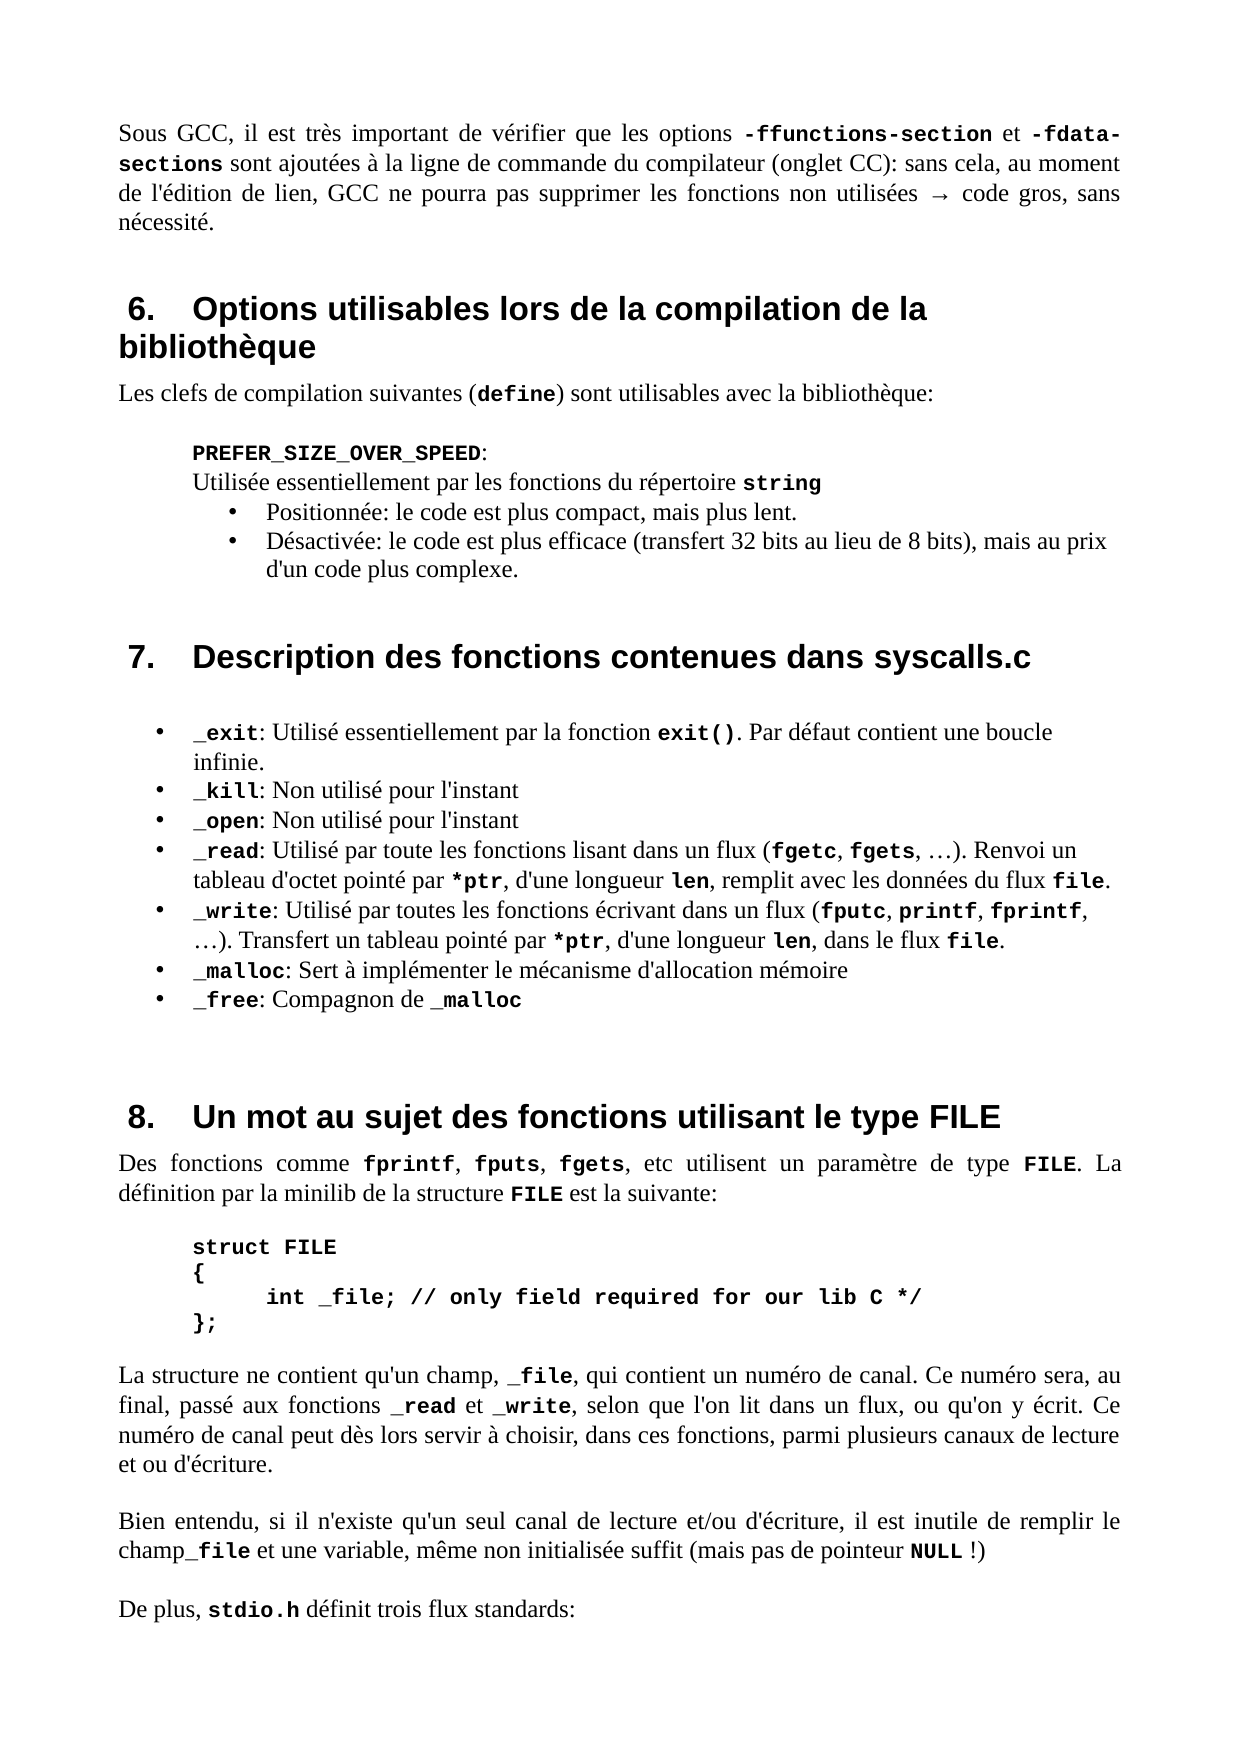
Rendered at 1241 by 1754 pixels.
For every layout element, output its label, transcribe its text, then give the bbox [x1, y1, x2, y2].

text PREFER_SIZE_OVER_SPEED: Utilisée essentiellement par les fonctions du répertoire string [192, 437, 1122, 497]
list _malloc: Sert à implémenter le mécanisme d'allocation mémoire [156, 955, 1122, 984]
text { [192, 1261, 1122, 1286]
list Positionnée: le code est plus compact, mais plus lent. [228, 497, 1122, 526]
text int _file; // only field required for our lib C */ [192, 1286, 1122, 1311]
list _kill: Non utilisé pour l'instant [156, 775, 1122, 805]
subtitle Un mot au sujet des fonctions utilisant le type FILE [118, 1097, 1122, 1135]
subtitle Options utilisables lors de la compilation de la bibliothèque [118, 289, 1122, 366]
text La structure ne contient qu'un champ, _file, qui contient un numéro de canal. Ce numéro sera, au final, passé aux fonctions _read et _write, selon que l'on lit dans un flux, ou qu'on y écrit. Ce numéro de canal peut dès lors servir à choisir, dans ces fonctions, parmi plusieurs canaux de lecture et ou d'écriture. [118, 1360, 1122, 1478]
list _write: Utilisé par toutes les fonctions écrivant dans un flux (fputc, printf, fprintf, …). Transfert un tableau pointé par *ptr, d'une longueur len, dans le flux file. [156, 895, 1122, 955]
list _read: Utilisé par toute les fonctions lisant dans un flux (fgetc, fgets, …). Renvoi un tableau d'octet pointé par *ptr, d'une longueur len, remplit avec les données du flux file. [156, 835, 1122, 895]
list _free: Compagnon de _malloc [156, 984, 1122, 1014]
subtitle Description des fonctions contenues dans syscalls.c [118, 637, 1122, 675]
list Désactivée: le code est plus efficace (transfert 32 bits au lieu de 8 bits), mais au prix d'un code plus complexe. [228, 526, 1122, 583]
text struct FILE [192, 1236, 1122, 1261]
text Sous GCC, il est très important de vérifier que les options -ffunctions-section et -fdata-sections sont ajoutées à la ligne de commande du compilateur (onglet CC): sans cela, au moment de l'édition de lien, GCC ne pourra pas supprimer les fonctions non utilisées → code gros, sans nécessité. [118, 118, 1122, 235]
list _exit: Utilisé essentiellement par la fonction exit(). Par défaut contient une boucle infinie. [156, 717, 1122, 775]
text De plus, stdio.h définit trois flux standards: [118, 1594, 1122, 1624]
text Des fonctions comme fprintf, fputs, fgets, etc utilisent un paramètre de type FILE. La définition par la minilib de la structure FILE est la suivante: [118, 1148, 1122, 1208]
text Les clefs de compilation suivantes (define) sont utilisables avec la bibliothèque: [118, 378, 1122, 408]
text }; [192, 1311, 1122, 1336]
list _open: Non utilisé pour l'instant [156, 805, 1122, 835]
text Bien entendu, si il n'existe qu'un seul canal de lecture et/ou d'écriture, il est inutile de remplir le champ_file et une variable, même non initialisée suffit (mais pas de pointeur NULL !) [118, 1506, 1122, 1565]
